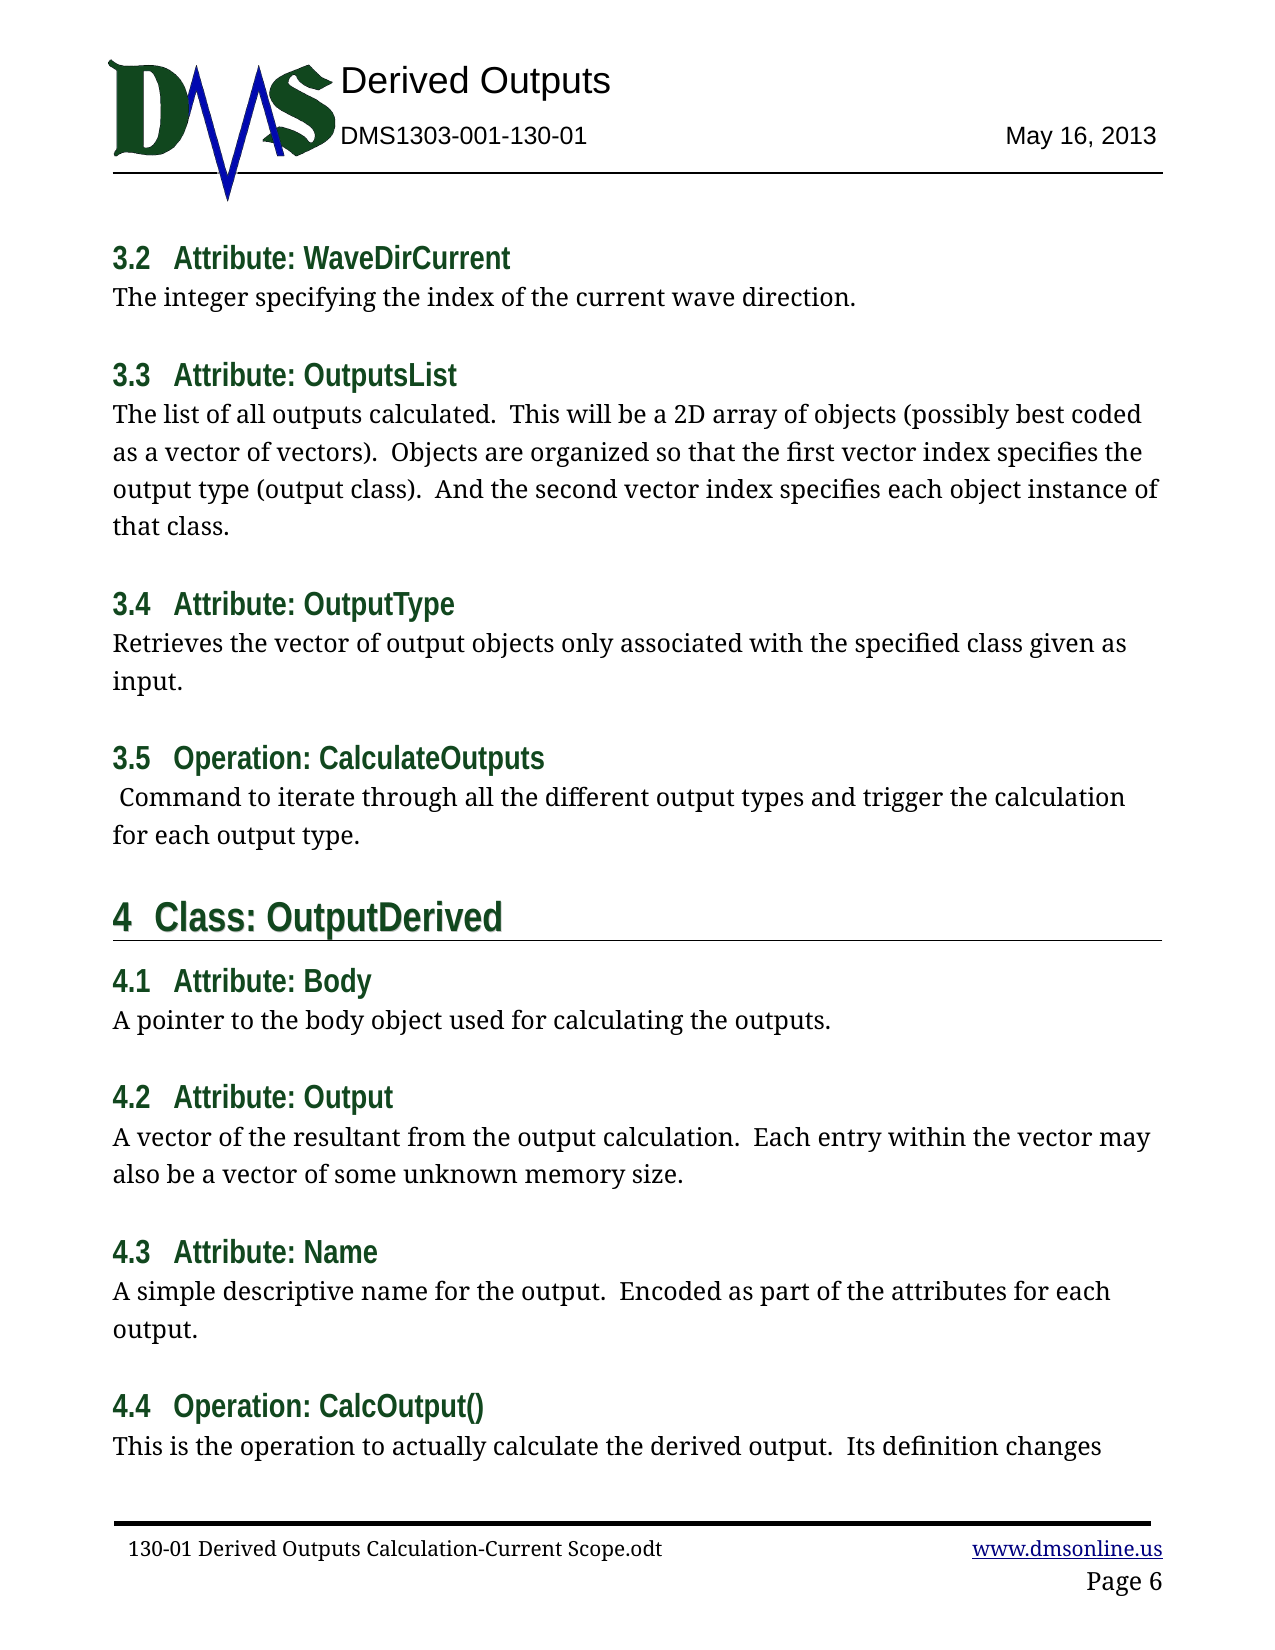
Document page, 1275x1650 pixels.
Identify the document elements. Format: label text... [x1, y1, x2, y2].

text Retrieves the vector of output objects only associated with the specified class given as input. [112, 626, 1162, 697]
text The list of all outputs calculated. This will be a 2D array of objects (possibly best coded as a vector of vectors). Objects are organized so that the first vector index specifies the output type (output class). And the second vector index specifies each object instance of that class. [112, 397, 1162, 543]
text A pointer to the body object used for calculating the outputs. [112, 1003, 1162, 1037]
subtitle Operation: calcOutput() [112, 1386, 1162, 1424]
subtitle Attribute: Body [112, 961, 1162, 999]
subtitle Attribute: waveDirCurrent [112, 238, 1162, 276]
text A vector of the resultant from the output calculation. Each entry within the vector may also be a vector of some unknown memory size. [112, 1120, 1162, 1191]
subtitle Attribute: Name [112, 1232, 1162, 1270]
subtitle Class: outputDerived [112, 892, 1162, 941]
subtitle Operation: CalculateOutputs [112, 738, 1162, 776]
text This is the operation to actually calculate the derived output. Its definition changes [112, 1428, 1162, 1462]
text Command to iterate through all the different output types and trigger the calculation for each output type. [112, 780, 1162, 852]
subtitle Attribute: Output [112, 1078, 1162, 1116]
subtitle Attribute: OutputsList [112, 355, 1162, 393]
picture [105, 56, 338, 204]
text The integer specifying the index of the current wave direction. [112, 280, 1162, 314]
subtitle Attribute: OutputType [112, 584, 1162, 622]
text A simple descriptive name for the output. Encoded as part of the attributes for each output. [112, 1274, 1162, 1346]
